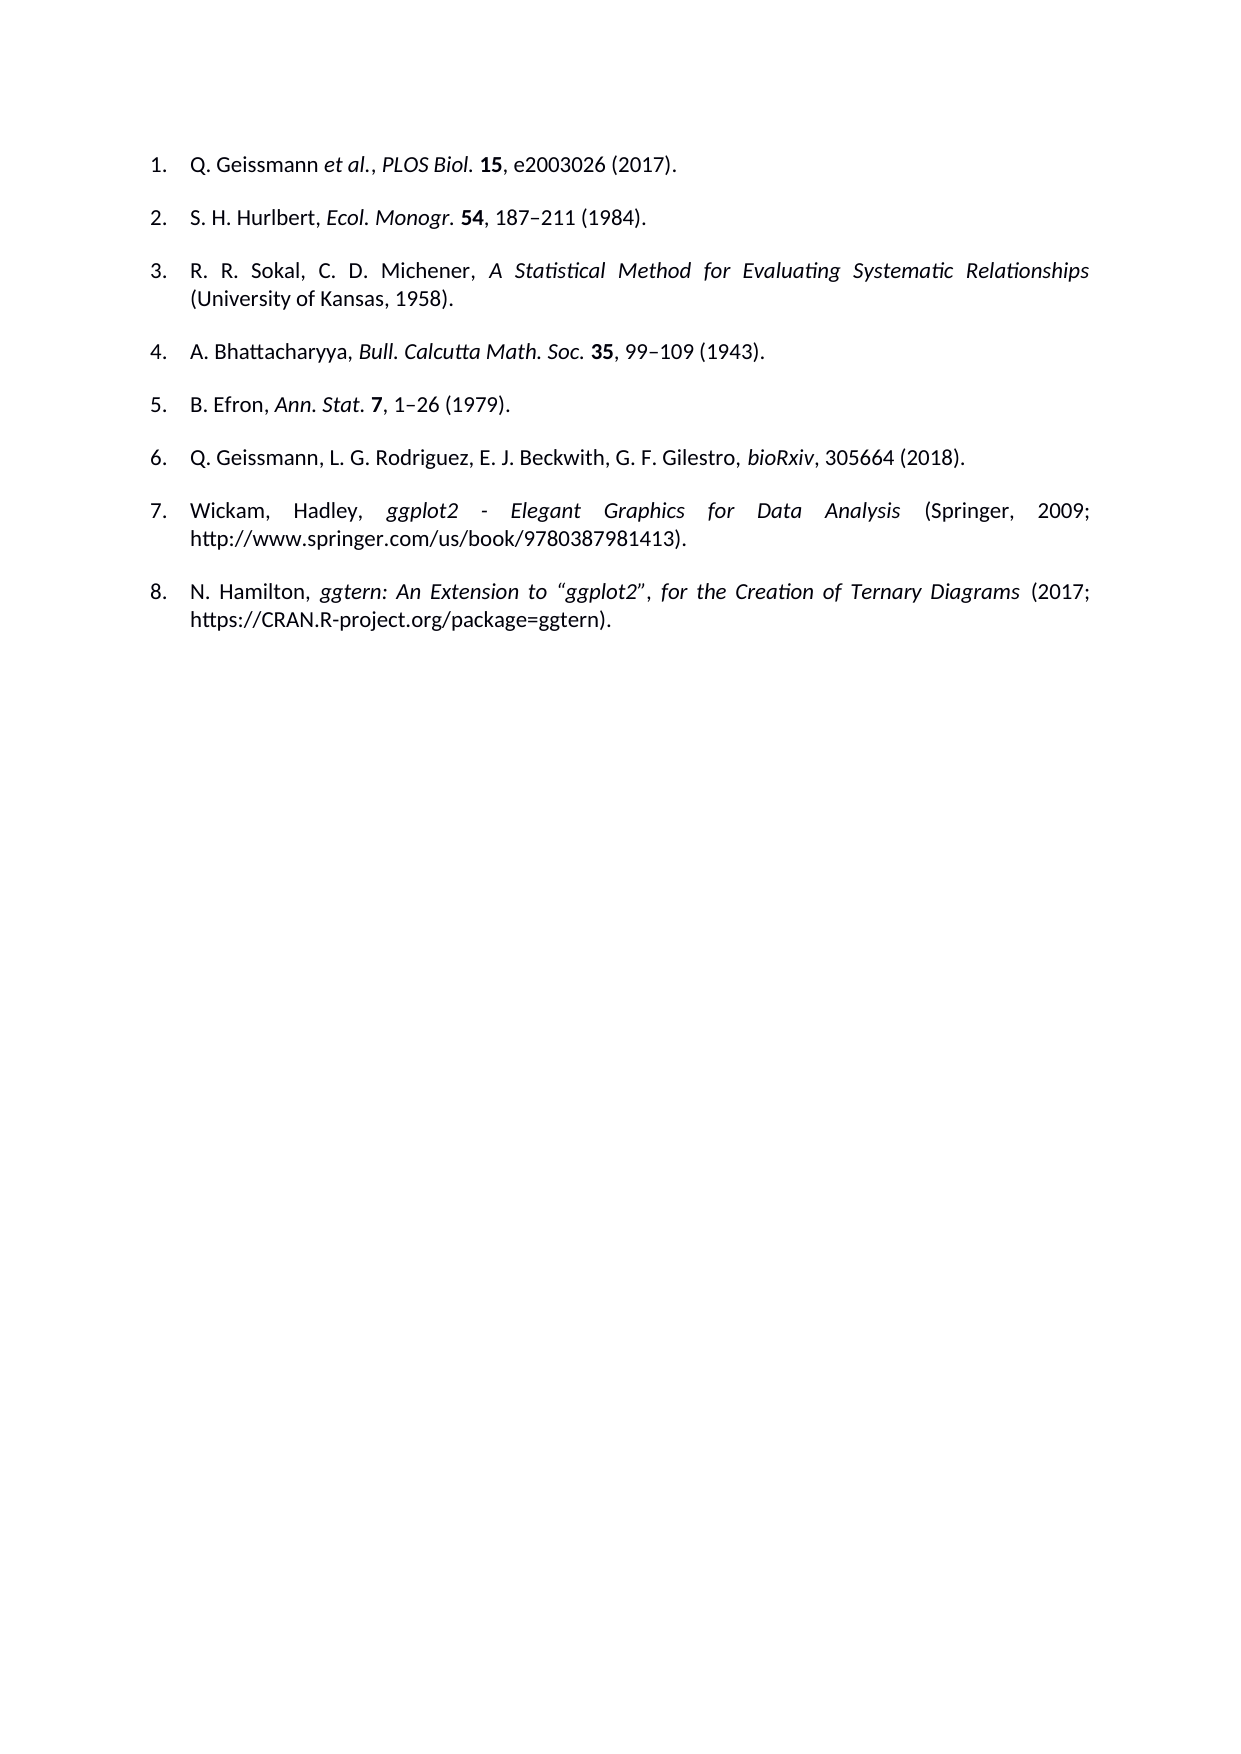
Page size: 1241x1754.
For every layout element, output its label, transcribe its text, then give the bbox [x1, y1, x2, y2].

text 2. S. H. Hurlbert, Ecol. Monogr. 54, 187–211 (1984). [150, 203, 1090, 231]
text 6. Q. Geissmann, L. G. Rodriguez, E. J. Beckwith, G. F. Gilestro, bioRxiv, 305664 (2018). [150, 443, 1090, 471]
text 3. R. R. Sokal, C. D. Michener, A Statistical Method for Evaluating Systematic Relationships (University of Kansas, 1958). [150, 256, 1090, 312]
text 1. Q. Geissmann et al., PLOS Biol. 15, e2003026 (2017). [150, 150, 1090, 178]
text 5. B. Efron, Ann. Stat. 7, 1–26 (1979). [150, 390, 1090, 418]
text 8. N. Hamilton, ggtern: An Extension to “ggplot2”, for the Creation of Ternary Diagrams (2017; https://CRAN.R-project.org/package=ggtern). [150, 577, 1090, 633]
text 4. A. Bhattacharyya, Bull. Calcutta Math. Soc. 35, 99–109 (1943). [150, 337, 1090, 365]
text 7. Wickam, Hadley, ggplot2 - Elegant Graphics for Data Analysis (Springer, 2009; http://www.springer.com/us/book/9780387981413). [150, 496, 1090, 552]
